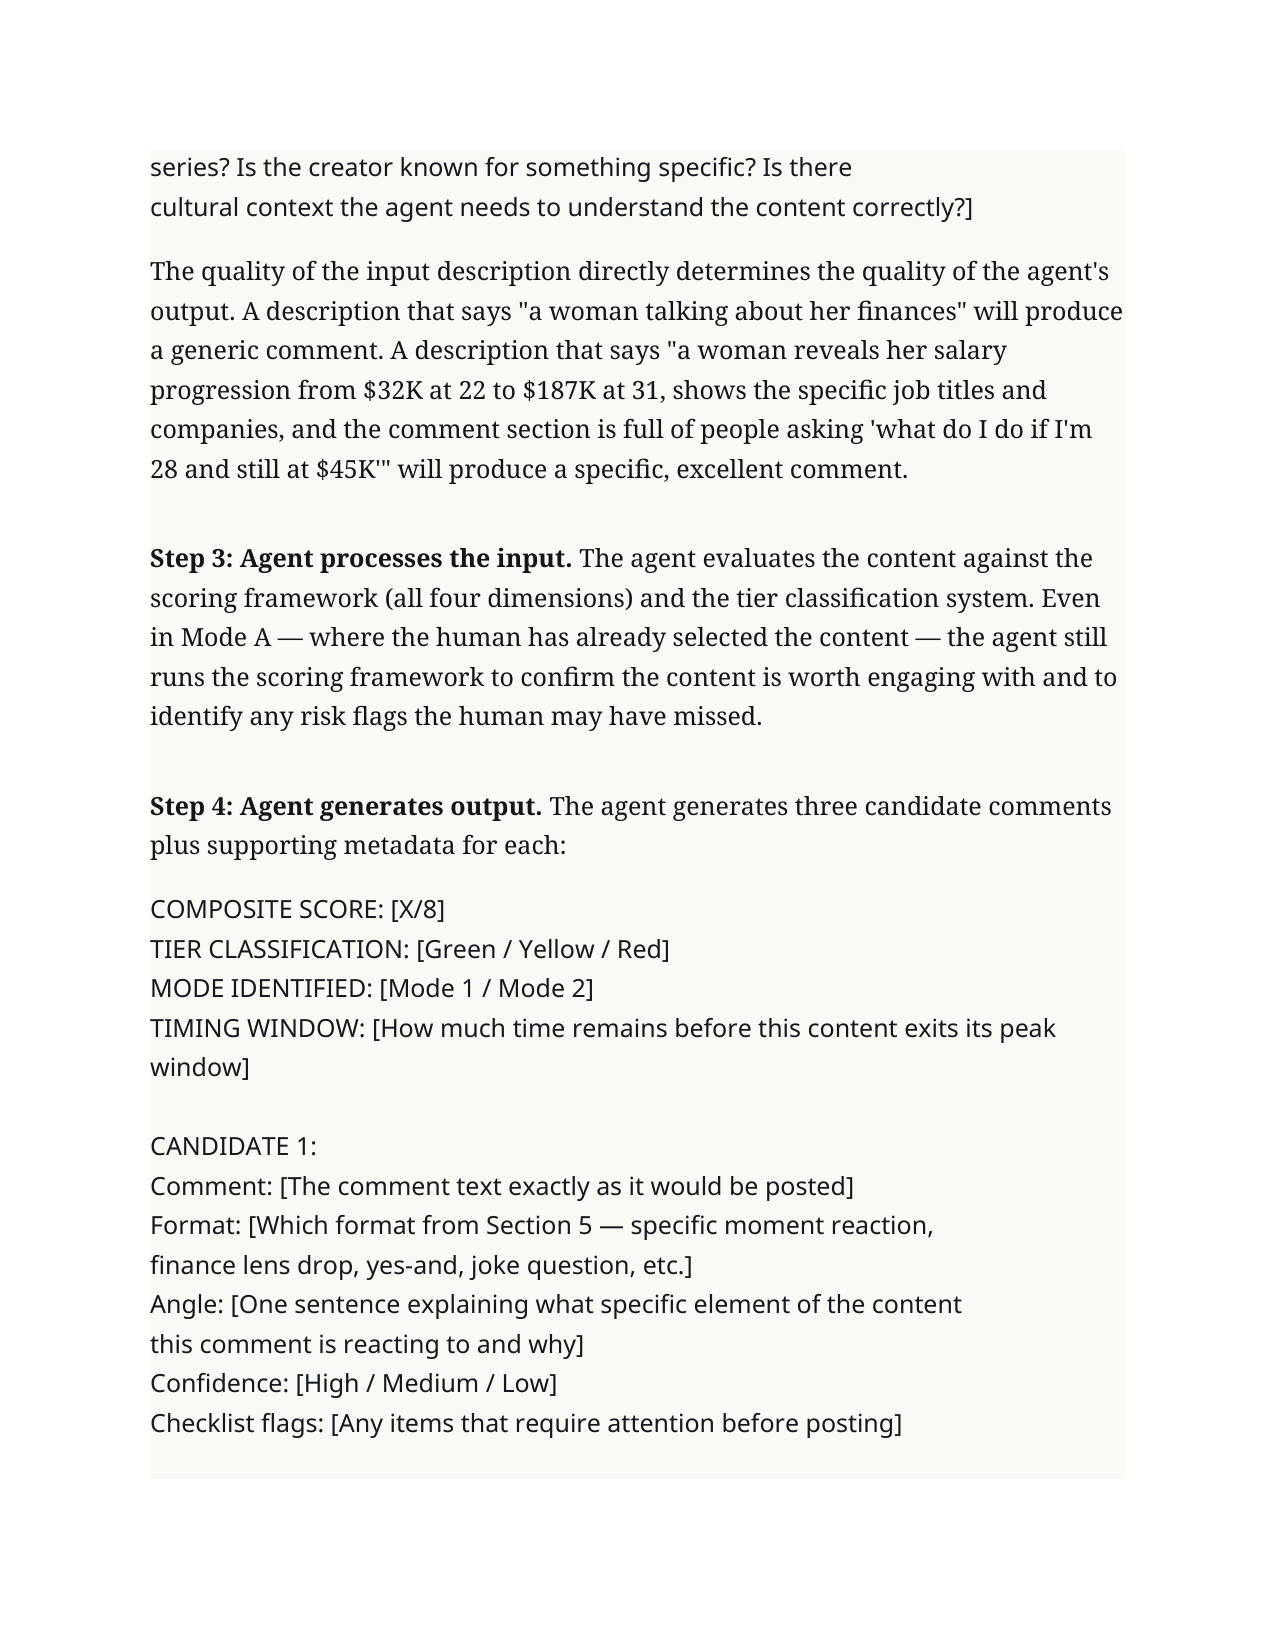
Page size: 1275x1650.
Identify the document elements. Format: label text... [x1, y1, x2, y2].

text The quality of the input description directly determines the quality of the agent's output. A description that says "a woman talking about her finances" will produce a generic comment. A description that says "a woman reveals her salary progression from $32K at 22 to $187K at 31, shows the specific job titles and companies, and the comment section is full of people asking 'what do I do if I'm 28 and still at $45K'" will produce a specific, excellent comment. [150, 254, 1125, 485]
text Step 4: Agent generates output. The agent generates three candidate comments plus supporting metadata for each: [150, 788, 1125, 862]
text series? Is the creator known for something specific? Is there cultural context the agent needs to understand the content correctly?] [150, 150, 1125, 223]
text COMPOSITE SCORE: [X/8] TIER CLASSIFICATION: [Green / Yellow / Red] MODE IDENTIFIED: [Mode 1 / Mode 2] TIMING WINDOW: [How much time remains before this content exits its peak window] CANDIDATE 1: Comment: [The comment text exactly as it would be posted] Format: [Which format from Section 5 — specific moment reaction, finance lens drop, yes-and, joke question, etc.] Angle: [One sentence explaining what specific element of the content this comment is reacting to and why] Confidence: [High / Medium / Low] Checklist flags: [Any items that require attention before posting] [150, 892, 1125, 1479]
text Step 3: Agent processes the input. The agent evaluates the content against the scoring framework (all four dimensions) and the tier classification system. Even in Mode A — where the human has already selected the content — the agent still runs the scoring framework to confirm the content is worth engaging with and to identify any risk flags the human may have missed. [150, 541, 1125, 733]
